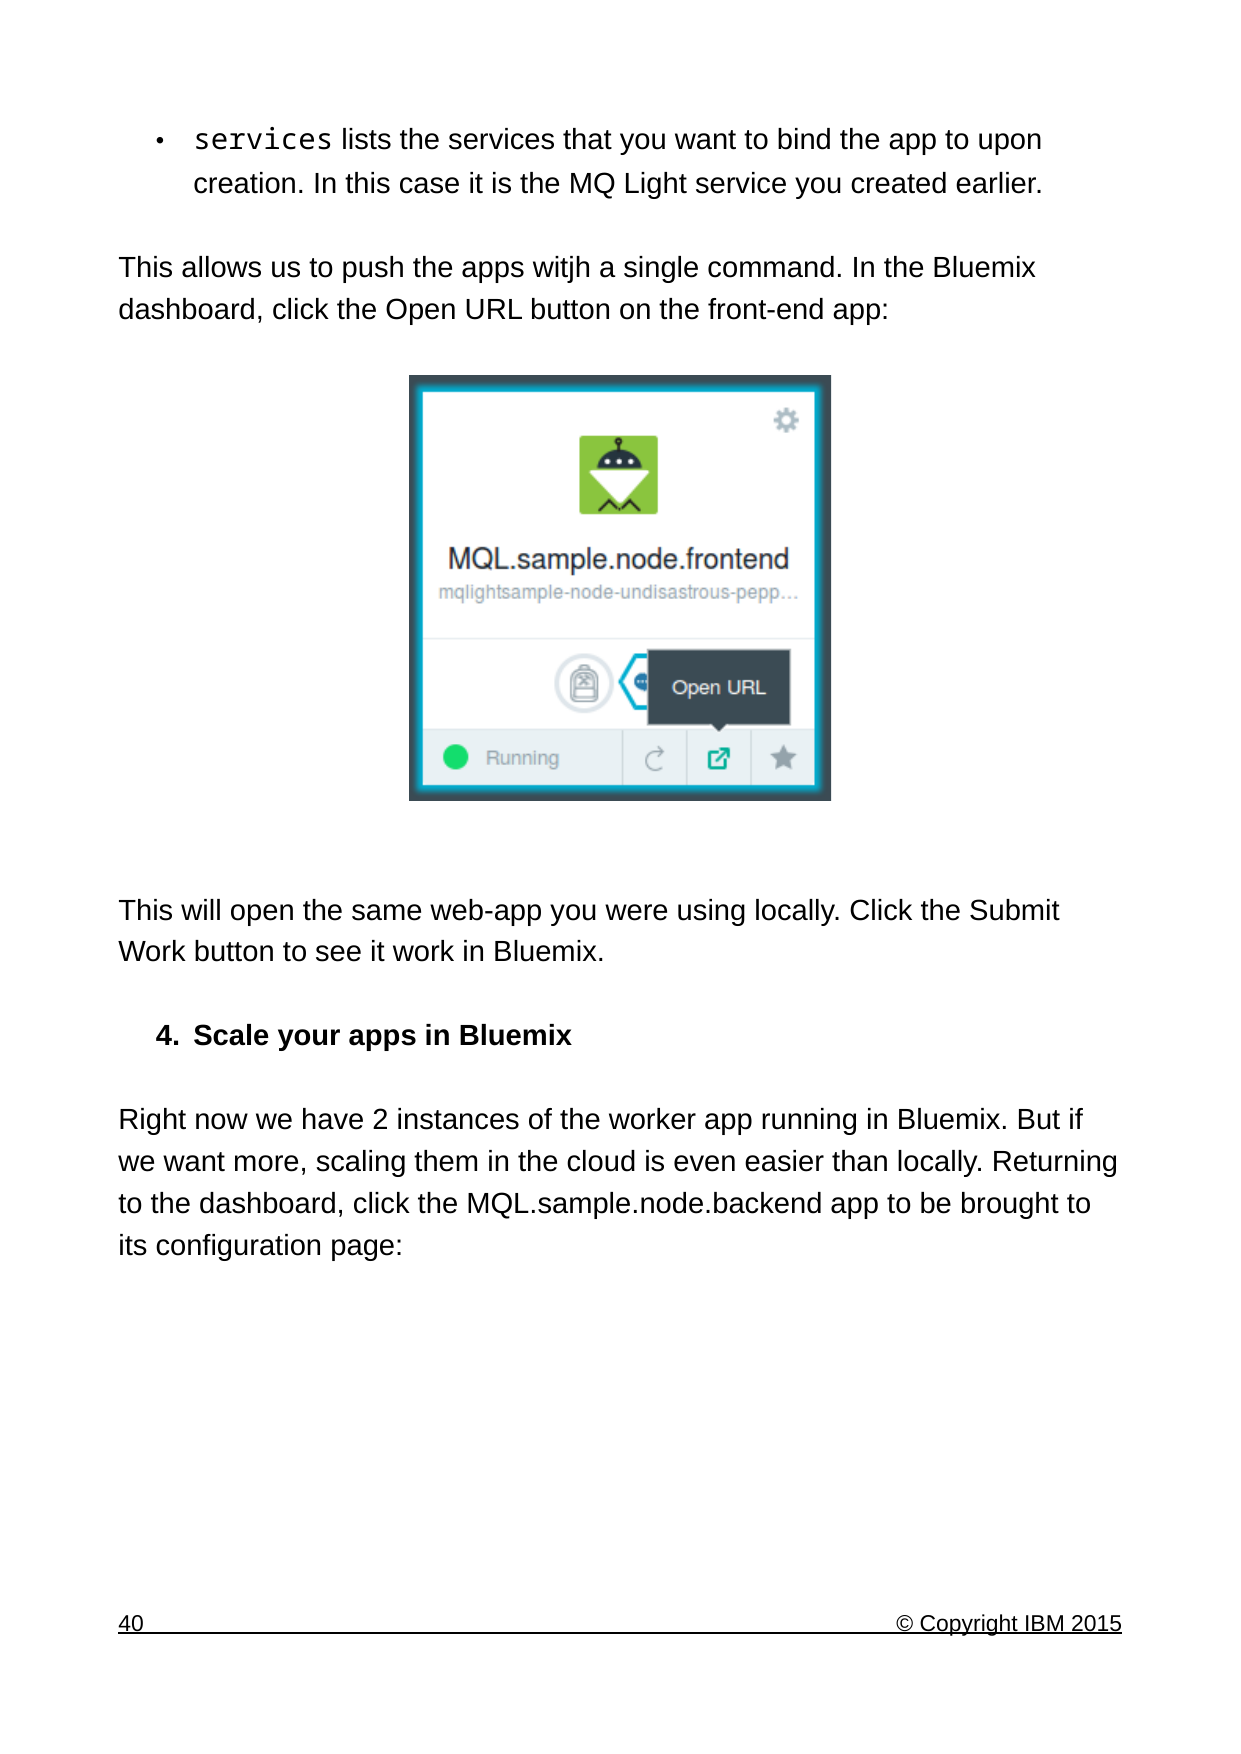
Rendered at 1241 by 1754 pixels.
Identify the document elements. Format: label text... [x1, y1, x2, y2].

text This allows us to push the apps witjh a single command. In the Bluemix dashboard, click the Open URL button on the front-end app: [118, 250, 1122, 325]
list services lists the services that you want to bind the app to upon creation. In this case it is the MQ Light service you created earlier. [156, 118, 1122, 200]
list Scale your apps in Bluemix [156, 1018, 1122, 1052]
text This will open the same web-app you were using locally. Click the Submit Work button to see it work in Bluemix. [118, 893, 1122, 968]
picture [409, 375, 832, 801]
text Right now we have 2 instances of the worker app running in Bluemix. But if we want more, scaling them in the cloud is even easier than locally. Returning to the dashboard, click the MQL.sample.node.backend app to be brought to its configuration page: [118, 1102, 1122, 1261]
